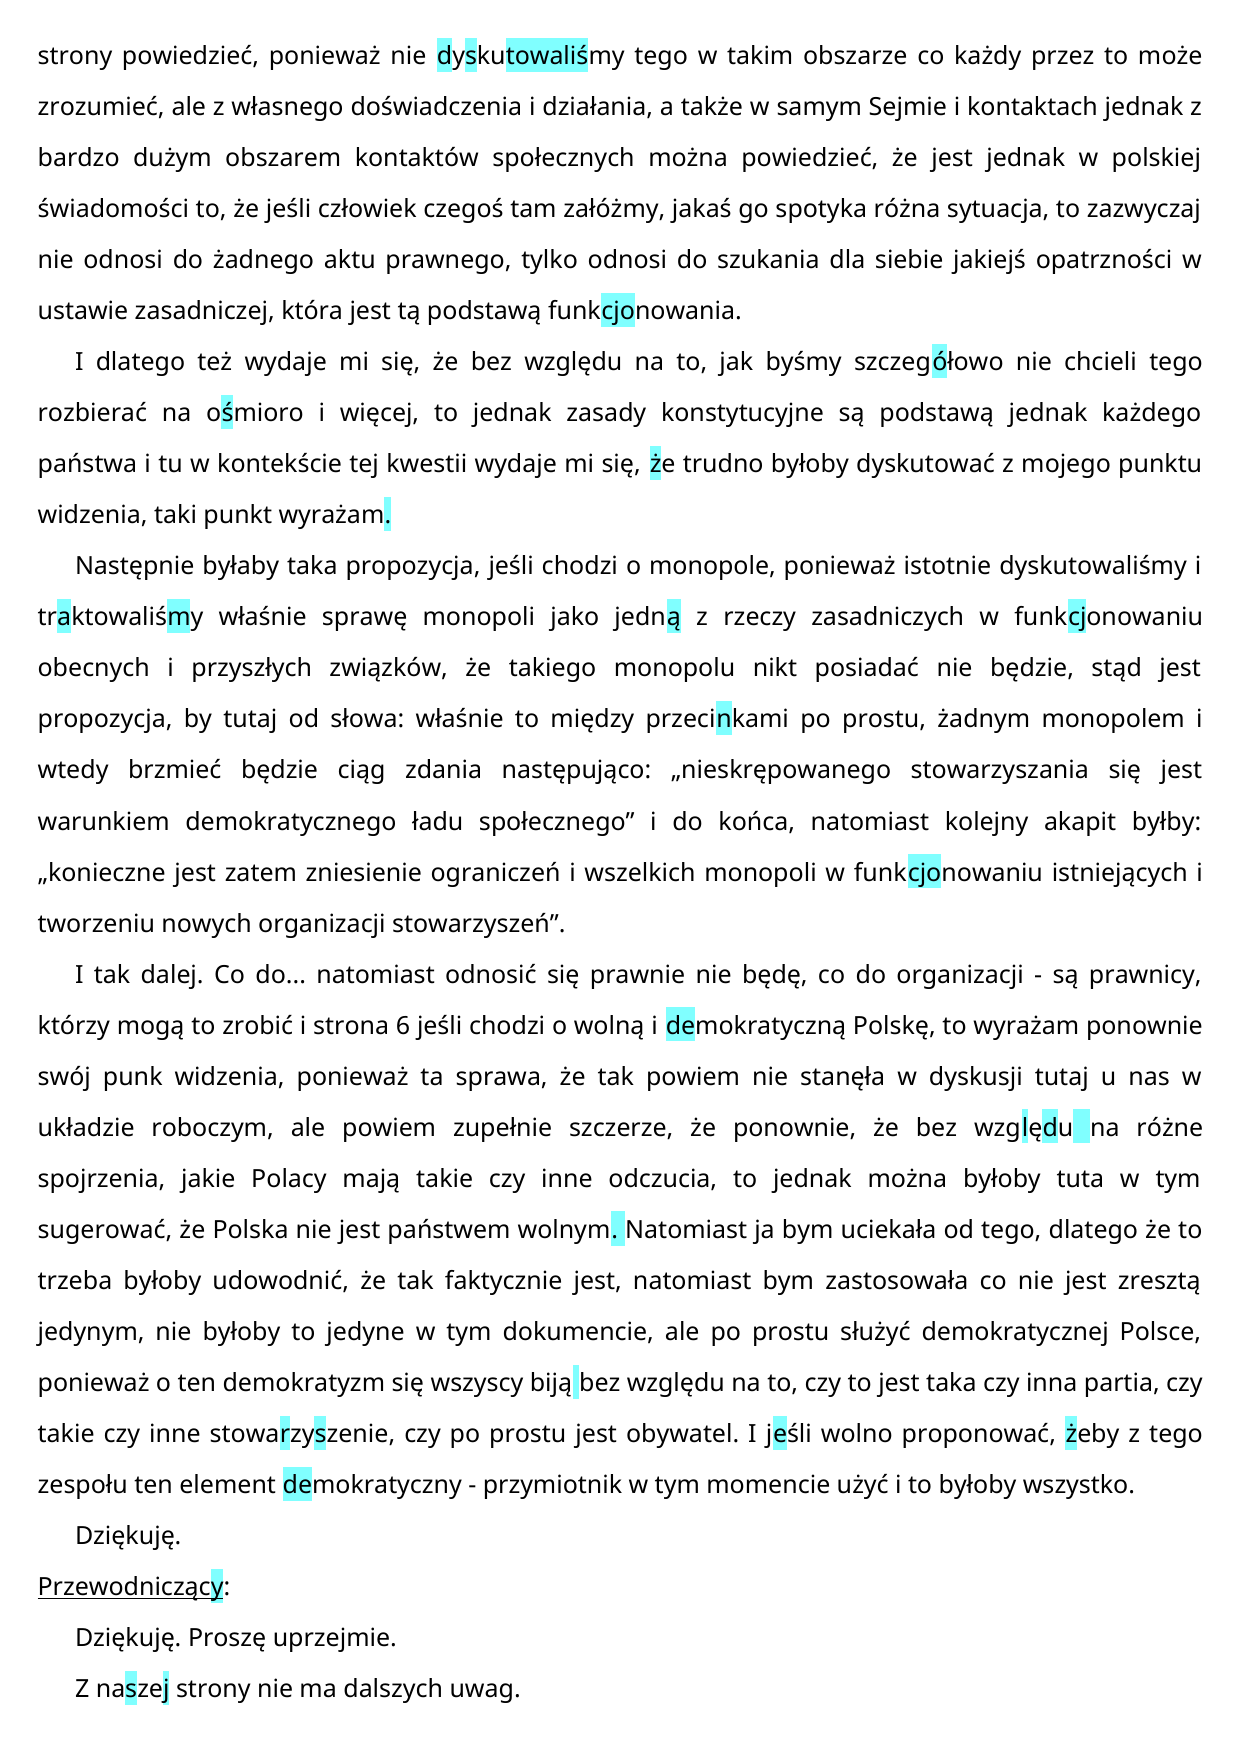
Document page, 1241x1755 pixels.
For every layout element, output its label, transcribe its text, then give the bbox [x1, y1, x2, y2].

text Z naszej strony nie ma dalszych uwag. [37, 1671, 1203, 1705]
text Następnie byłaby taka propozycja, jeśli chodzi o monopole, ponieważ istotnie dyskutowaliśmy i traktowaliśmy właśnie sprawę monopoli jako jedną z rzeczy zasadniczych w funkcjonowaniu obecnych i przyszłych związków, że takiego monopolu nikt posiadać nie będzie, stąd jest propozycja, by tutaj od słowa: właśnie to między przecinkami po prostu, żadnym monopolem i wtedy brzmieć będzie ciąg zdania następująco: „nieskrępowanego stowarzyszania się jest warunkiem demokratycznego ładu społecznego” i do końca, natomiast kolejny akapit byłby: „konieczne jest zatem zniesienie ograniczeń i wszelkich monopoli w funkcjonowaniu istniejących i tworzeniu nowych organizacji stowarzyszeń”. [37, 548, 1203, 939]
text I tak dalej. Co do... natomiast odnosić się prawnie nie będę, co do organizacji - są prawnicy, którzy mogą to zrobić i strona 6 jeśli chodzi o wolną i demokratyczną Polskę, to wyrażam ponownie swój punk widzenia, ponieważ ta sprawa, że tak powiem nie stanęła w dyskusji tutaj u nas w układzie roboczym, ale powiem zupełnie szczerze, że ponownie, że bez względu na różne spojrzenia, jakie Polacy mają takie czy inne odczucia, to jednak można byłoby tuta w tym sugerować, że Polska nie jest państwem wolnym. Natomiast ja bym uciekała od tego, dlatego że to trzeba byłoby udowodnić, że tak faktycznie jest, natomiast bym zastosowała co nie jest zresztą jedynym, nie byłoby to jedyne w tym dokumencie, ale po prostu służyć demokratycznej Polsce, ponieważ o ten demokratyzm się wszyscy biją bez względu na to, czy to jest taka czy inna partia, czy takie czy inne stowarzyszenie, czy po prostu jest obywatel. I jeśli wolno proponować, żeby z tego zespołu ten element demokratyczny - przymiotnik w tym momencie użyć i to byłoby wszystko. [37, 956, 1203, 1501]
text Przewodniczący: [37, 1569, 1203, 1603]
text Dziękuję. Proszę uprzejmie. [37, 1620, 1203, 1654]
text I dlatego też wydaje mi się, że bez względu na to, jak byśmy szczegółowo nie chcieli tego rozbierać na ośmioro i więcej, to jednak zasady konstytucyjne są podstawą jednak każdego państwa i tu w kontekście tej kwestii wydaje mi się, że trudno byłoby dyskutować z mojego punktu widzenia, taki punkt wyrażam. [37, 344, 1203, 531]
text strony powiedzieć, ponieważ nie dyskutowaliśmy tego w takim obszarze co każdy przez to może zrozumieć, ale z własnego doświadczenia i działania, a także w samym Sejmie i kontaktach jednak z bardzo dużym obszarem kontaktów społecznych można powiedzieć, że jest jednak w polskiej świadomości to, że jeśli człowiek czegoś tam załóżmy, jakaś go spotyka różna sytuacja, to zazwyczaj nie odnosi do żadnego aktu prawnego, tylko odnosi do szukania dla siebie jakiejś opatrzności w ustawie zasadniczej, która jest tą podstawą funkcjonowania. [37, 37, 1203, 327]
text Dziękuję. [37, 1518, 1203, 1552]
